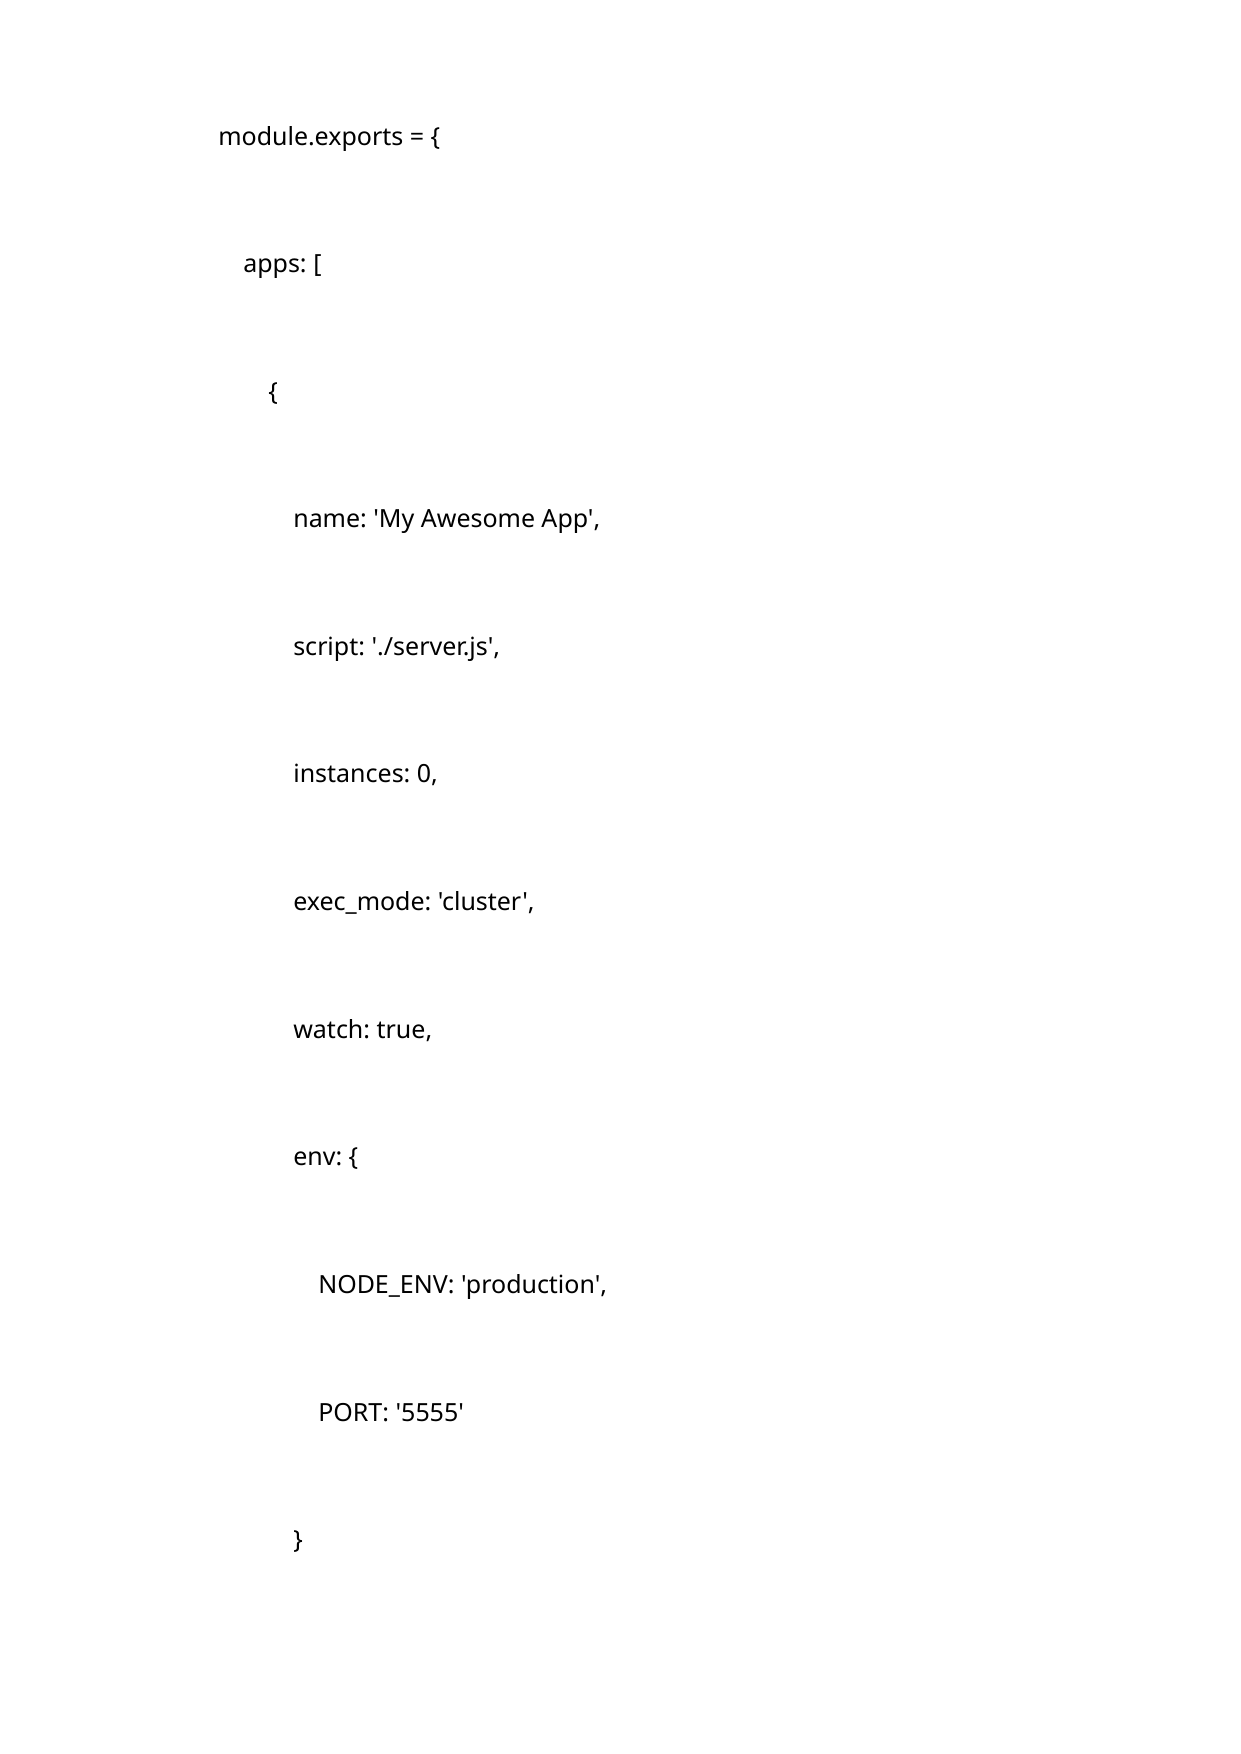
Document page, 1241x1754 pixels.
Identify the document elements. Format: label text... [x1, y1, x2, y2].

text env: { [218, 1139, 1022, 1173]
text instances: 0, [218, 756, 1022, 790]
text exec_mode: 'cluster', [218, 884, 1022, 918]
text module.exports = { [218, 118, 1022, 152]
text name: 'My Awesome App', [218, 501, 1022, 535]
text PORT: '5555' [218, 1394, 1022, 1428]
text } [218, 1522, 1022, 1556]
text { [218, 373, 1022, 407]
text NODE_ENV: 'production', [218, 1267, 1022, 1301]
text apps: [ [218, 246, 1022, 280]
text script: './server.js', [218, 628, 1022, 663]
text watch: true, [218, 1011, 1022, 1045]
